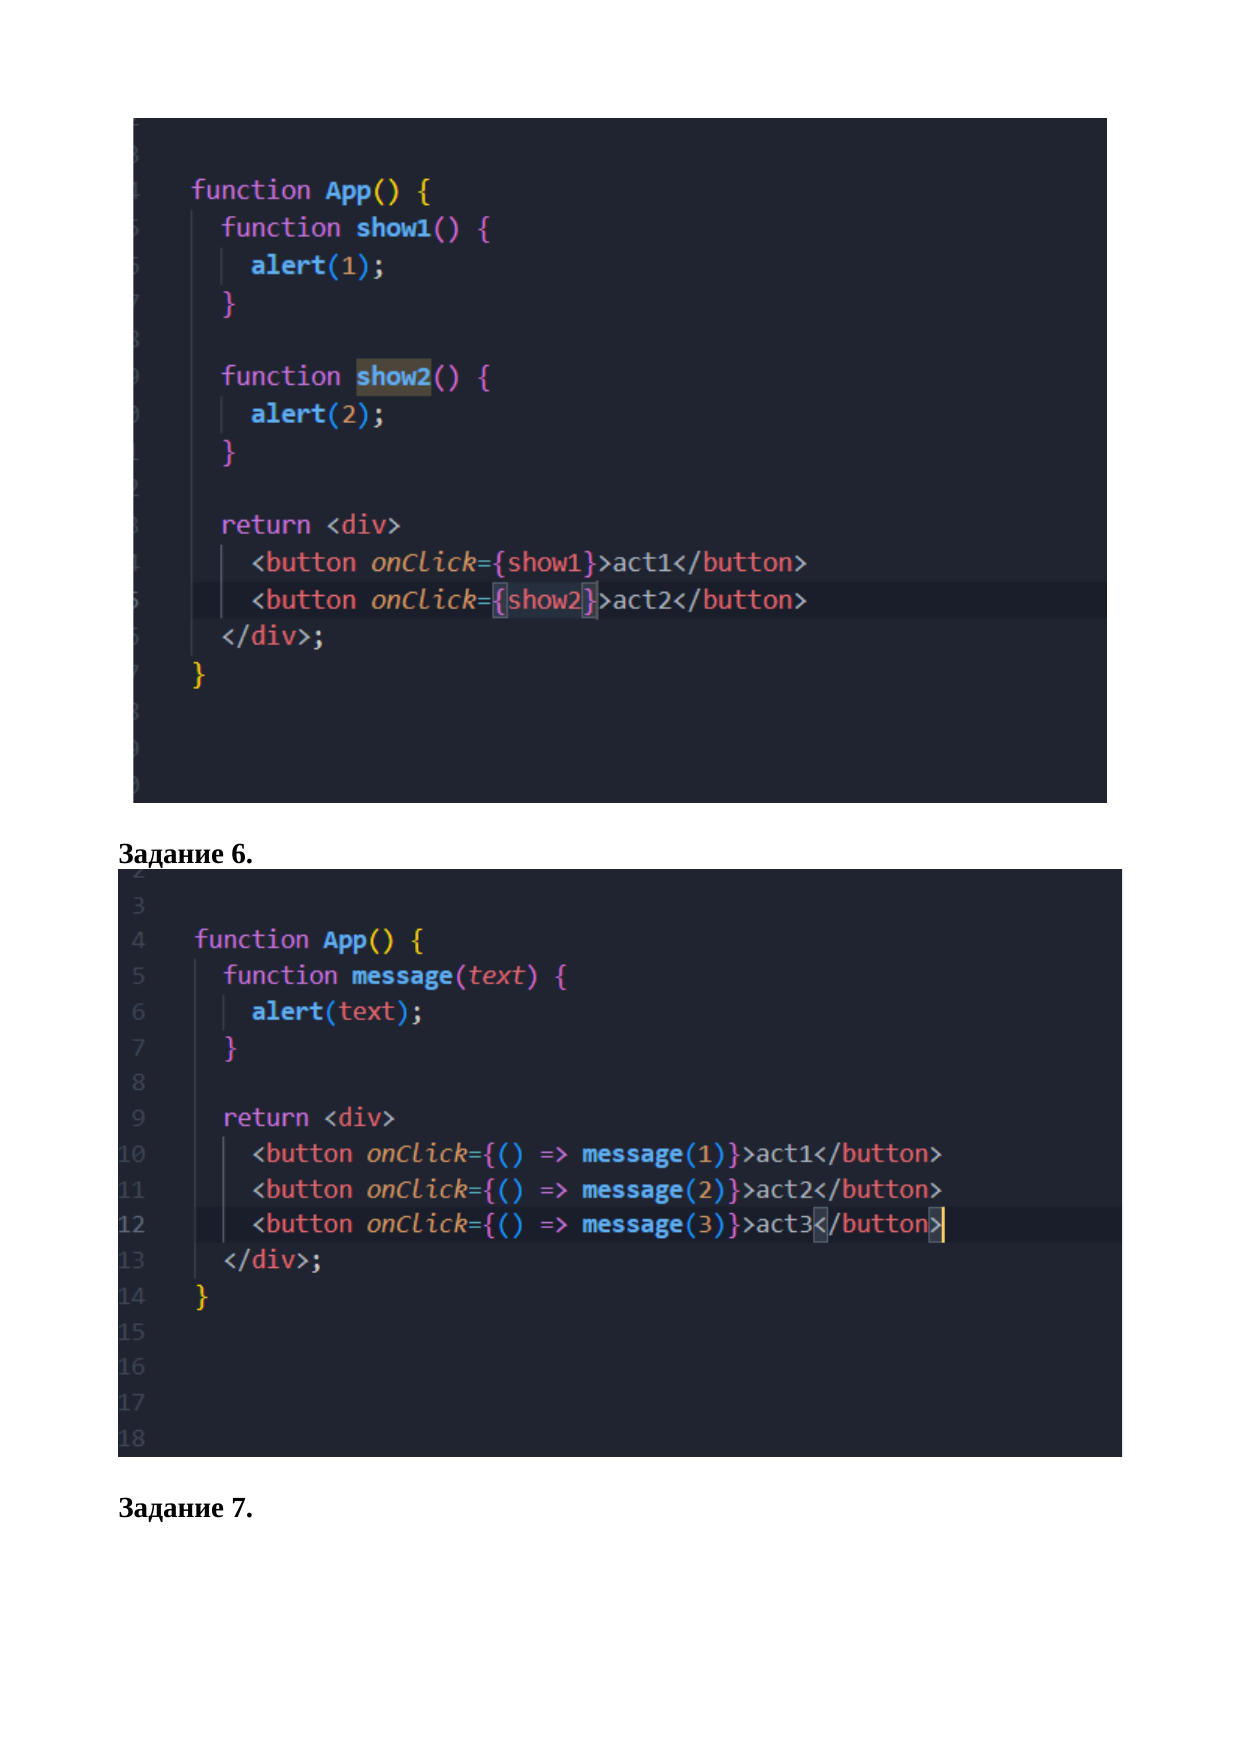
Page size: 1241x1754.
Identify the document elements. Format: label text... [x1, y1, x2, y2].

picture [133, 118, 1107, 803]
text Задание 6. [118, 836, 1122, 869]
picture [118, 869, 1123, 1457]
text Задание 7. [118, 1490, 1122, 1524]
